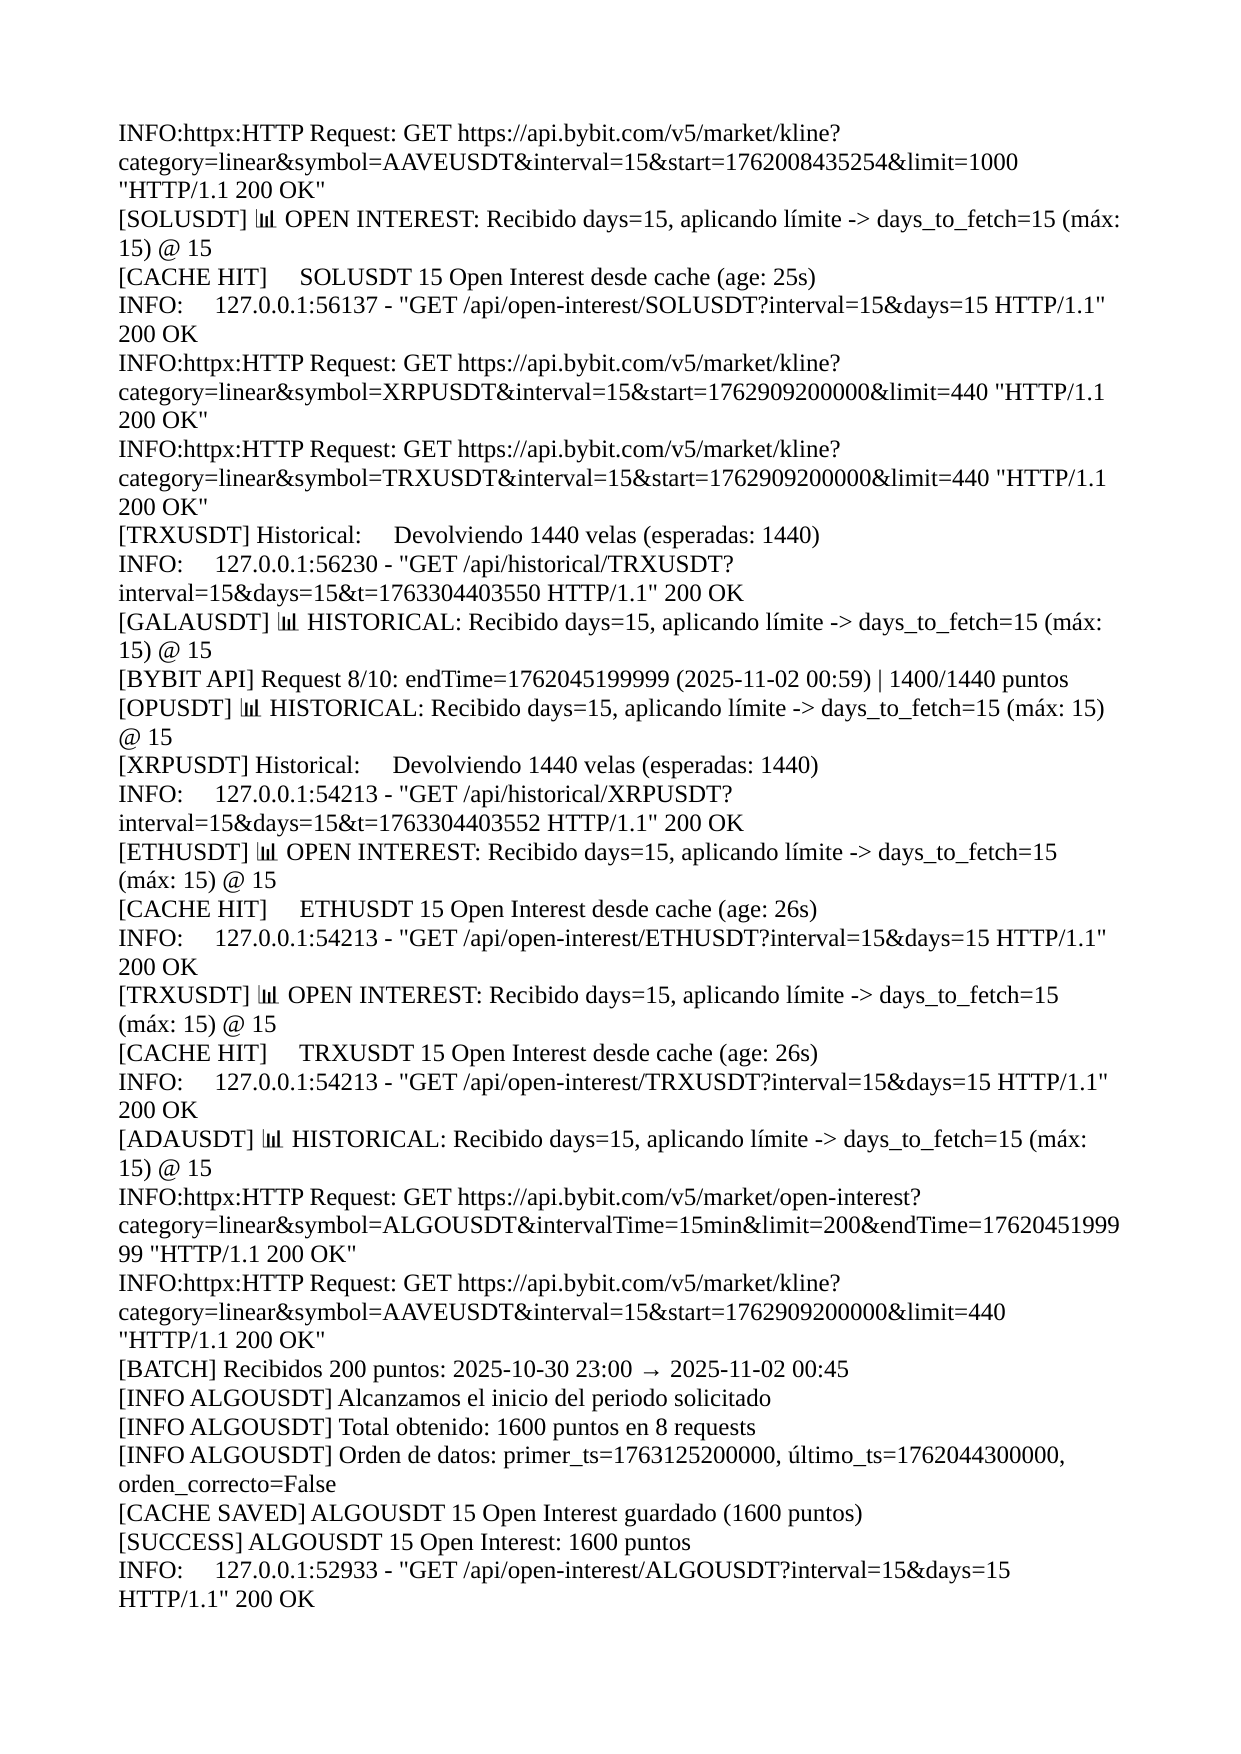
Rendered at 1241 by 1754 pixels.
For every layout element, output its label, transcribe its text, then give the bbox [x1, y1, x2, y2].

text INFO: 127.0.0.1:52933 - "GET /api/open-interest/ALGOUSDT?interval=15&days=15 HTTP/1.1" 200 OK [118, 1556, 1122, 1613]
text [GALAUSDT] 📊 HISTORICAL: Recibido days=15, aplicando límite -> days_to_fetch=15 (máx: 15) @ 15 [118, 607, 1122, 664]
text [ADAUSDT] 📊 HISTORICAL: Recibido days=15, aplicando límite -> days_to_fetch=15 (máx: 15) @ 15 [118, 1124, 1122, 1182]
text INFO: 127.0.0.1:54213 - "GET /api/historical/XRPUSDT?interval=15&days=15&t=1763304403552 HTTP/1.1" 200 OK [118, 779, 1122, 837]
text [CACHE SAVED] ALGOUSDT 15 Open Interest guardado (1600 puntos) [118, 1498, 1122, 1527]
text [BYBIT API] Request 8/10: endTime=1762045199999 (2025-11-02 00:59) | 1400/1440 puntos [118, 664, 1122, 693]
text [SOLUSDT] 📊 OPEN INTEREST: Recibido days=15, aplicando límite -> days_to_fetch=15 (máx: 15) @ 15 [118, 204, 1122, 262]
text [INFO ALGOUSDT] Alcanzamos el inicio del periodo solicitado [118, 1383, 1122, 1412]
text [INFO ALGOUSDT] Total obtenido: 1600 puntos en 8 requests [118, 1412, 1122, 1441]
text [CACHE HIT] ✅ ETHUSDT 15 Open Interest desde cache (age: 26s) [118, 894, 1122, 923]
text [TRXUSDT] 📊 OPEN INTEREST: Recibido days=15, aplicando límite -> days_to_fetch=15 (máx: 15) @ 15 [118, 981, 1122, 1038]
text INFO:httpx:HTTP Request: GET https://api.bybit.com/v5/market/kline?category=linear&symbol=XRPUSDT&interval=15&start=1762909200000&limit=440 "HTTP/1.1 200 OK" [118, 348, 1122, 434]
text INFO: 127.0.0.1:56230 - "GET /api/historical/TRXUSDT?interval=15&days=15&t=1763304403550 HTTP/1.1" 200 OK [118, 549, 1122, 607]
text [TRXUSDT] Historical: ✅ Devolviendo 1440 velas (esperadas: 1440) [118, 521, 1122, 549]
text INFO: 127.0.0.1:54213 - "GET /api/open-interest/ETHUSDT?interval=15&days=15 HTTP/1.1" 200 OK [118, 923, 1122, 981]
text [ETHUSDT] 📊 OPEN INTEREST: Recibido days=15, aplicando límite -> days_to_fetch=15 (máx: 15) @ 15 [118, 837, 1122, 894]
text INFO:httpx:HTTP Request: GET https://api.bybit.com/v5/market/kline?category=linear&symbol=AAVEUSDT&interval=15&start=1762008435254&limit=1000 "HTTP/1.1 200 OK" [118, 118, 1122, 204]
text INFO:httpx:HTTP Request: GET https://api.bybit.com/v5/market/kline?category=linear&symbol=AAVEUSDT&interval=15&start=1762909200000&limit=440 "HTTP/1.1 200 OK" [118, 1268, 1122, 1354]
text [CACHE HIT] ✅ SOLUSDT 15 Open Interest desde cache (age: 25s) [118, 262, 1122, 291]
text [BATCH] Recibidos 200 puntos: 2025-10-30 23:00 → 2025-11-02 00:45 [118, 1354, 1122, 1383]
text INFO: 127.0.0.1:56137 - "GET /api/open-interest/SOLUSDT?interval=15&days=15 HTTP/1.1" 200 OK [118, 291, 1122, 348]
text [INFO ALGOUSDT] Orden de datos: primer_ts=1763125200000, último_ts=1762044300000, orden_correcto=False [118, 1441, 1122, 1498]
text [OPUSDT] 📊 HISTORICAL: Recibido days=15, aplicando límite -> days_to_fetch=15 (máx: 15) @ 15 [118, 693, 1122, 751]
text [CACHE HIT] ✅ TRXUSDT 15 Open Interest desde cache (age: 26s) [118, 1038, 1122, 1067]
text [XRPUSDT] Historical: ✅ Devolviendo 1440 velas (esperadas: 1440) [118, 751, 1122, 779]
text INFO:httpx:HTTP Request: GET https://api.bybit.com/v5/market/open-interest?category=linear&symbol=ALGOUSDT&intervalTime=15min&limit=200&endTime=1762045199999 "HTTP/1.1 200 OK" [118, 1182, 1122, 1268]
text [SUCCESS] ALGOUSDT 15 Open Interest: 1600 puntos [118, 1527, 1122, 1556]
text INFO: 127.0.0.1:54213 - "GET /api/open-interest/TRXUSDT?interval=15&days=15 HTTP/1.1" 200 OK [118, 1067, 1122, 1124]
text INFO:httpx:HTTP Request: GET https://api.bybit.com/v5/market/kline?category=linear&symbol=TRXUSDT&interval=15&start=1762909200000&limit=440 "HTTP/1.1 200 OK" [118, 434, 1122, 521]
